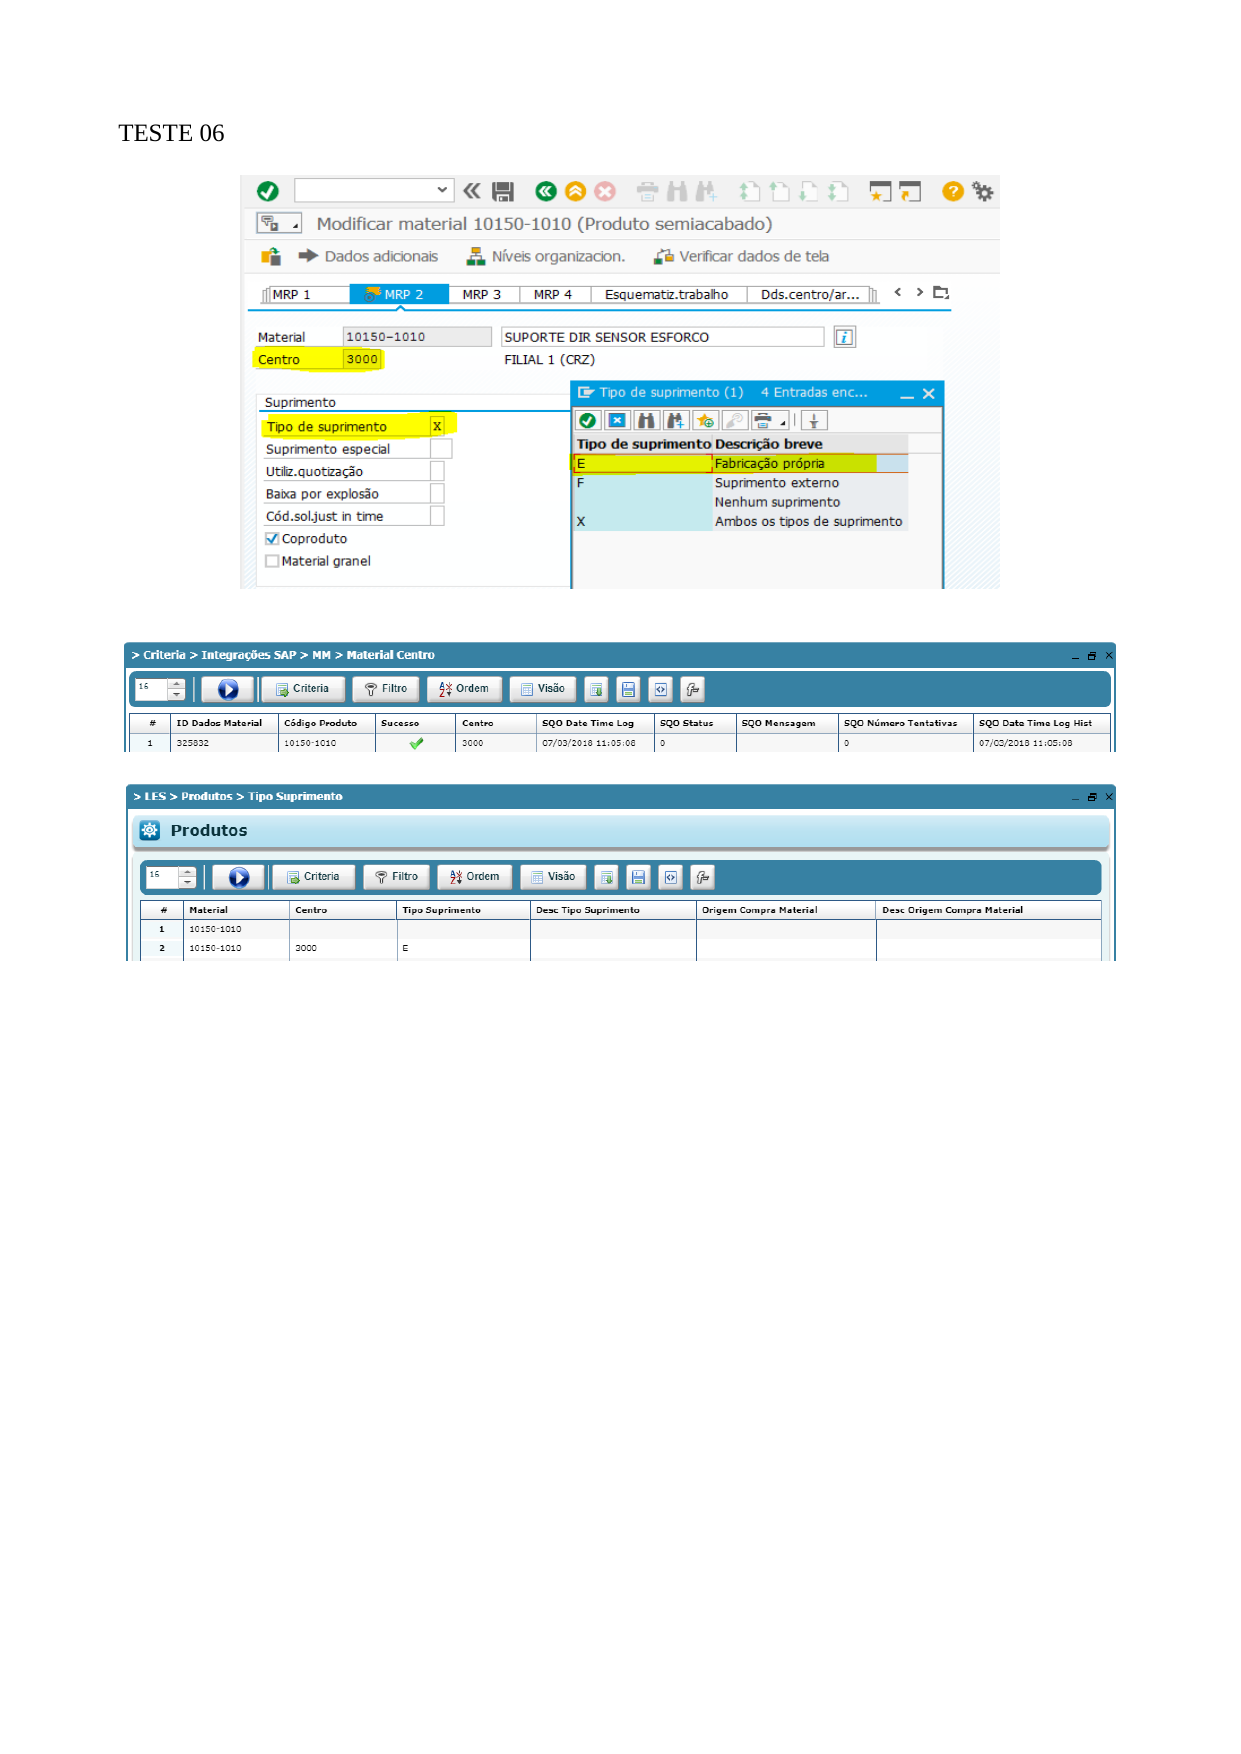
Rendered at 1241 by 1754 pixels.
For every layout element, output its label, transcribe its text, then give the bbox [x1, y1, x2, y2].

picture [118, 635, 1123, 752]
text TESTE 06 [118, 118, 1122, 147]
picture [240, 175, 1000, 589]
picture [118, 780, 1123, 961]
